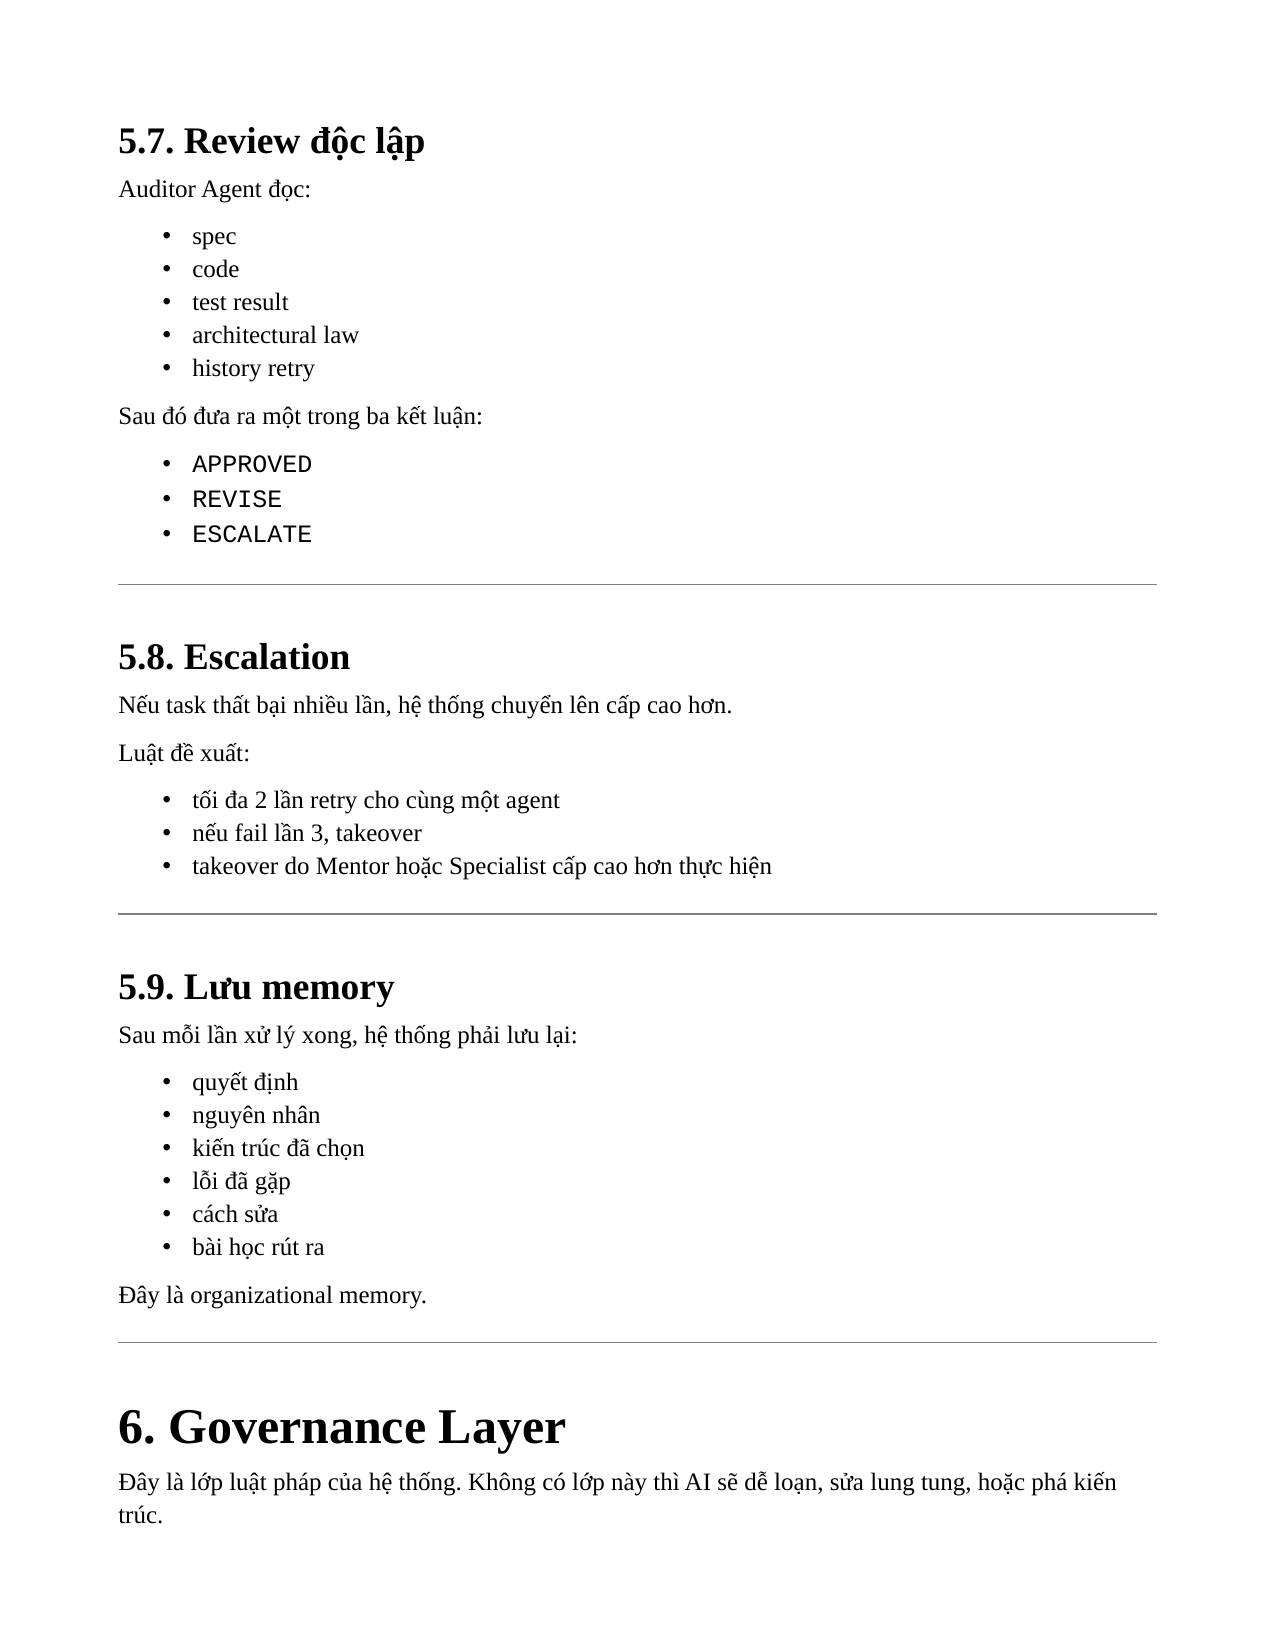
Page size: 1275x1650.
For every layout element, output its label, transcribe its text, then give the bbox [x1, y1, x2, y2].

list nguyên nhân [162, 1100, 1157, 1129]
text Đây là lớp luật pháp của hệ thống. Không có lớp này thì AI sẽ dễ loạn, sửa lung tung, hoặc phá kiến trúc. [118, 1467, 1157, 1529]
text Luật đề xuất: [118, 738, 1157, 767]
list quyết định [162, 1067, 1157, 1096]
text Sau đó đưa ra một trong ba kết luận: [118, 401, 1157, 430]
subtitle 5.9. Lưu memory [118, 964, 1157, 1007]
list bài học rút ra [162, 1232, 1157, 1261]
list lỗi đã gặp [162, 1166, 1157, 1195]
subtitle 6. Governance Layer [118, 1397, 1157, 1454]
list takeover do Mentor hoặc Specialist cấp cao hơn thực hiện [162, 851, 1157, 880]
list history retry [162, 353, 1157, 382]
list test result [162, 287, 1157, 316]
list APPROVED [162, 449, 1157, 479]
text Đây là organizational memory. [118, 1280, 1157, 1309]
subtitle 5.8. Escalation [118, 634, 1157, 678]
text Nếu task thất bại nhiều lần, hệ thống chuyển lên cấp cao hơn. [118, 690, 1157, 719]
text Auditor Agent đọc: [118, 174, 1157, 202]
list cách sửa [162, 1199, 1157, 1228]
list ESCALATE [162, 519, 1157, 550]
list tối đa 2 lần retry cho cùng một agent [162, 785, 1157, 814]
subtitle 5.7. Review độc lập [118, 118, 1157, 161]
list nếu fail lần 3, takeover [162, 818, 1157, 847]
list spec [162, 221, 1157, 250]
list kiến trúc đã chọn [162, 1133, 1157, 1162]
list code [162, 254, 1157, 283]
list architectural law [162, 320, 1157, 349]
text Sau mỗi lần xử lý xong, hệ thống phải lưu lại: [118, 1020, 1157, 1048]
list REVISE [162, 484, 1157, 515]
